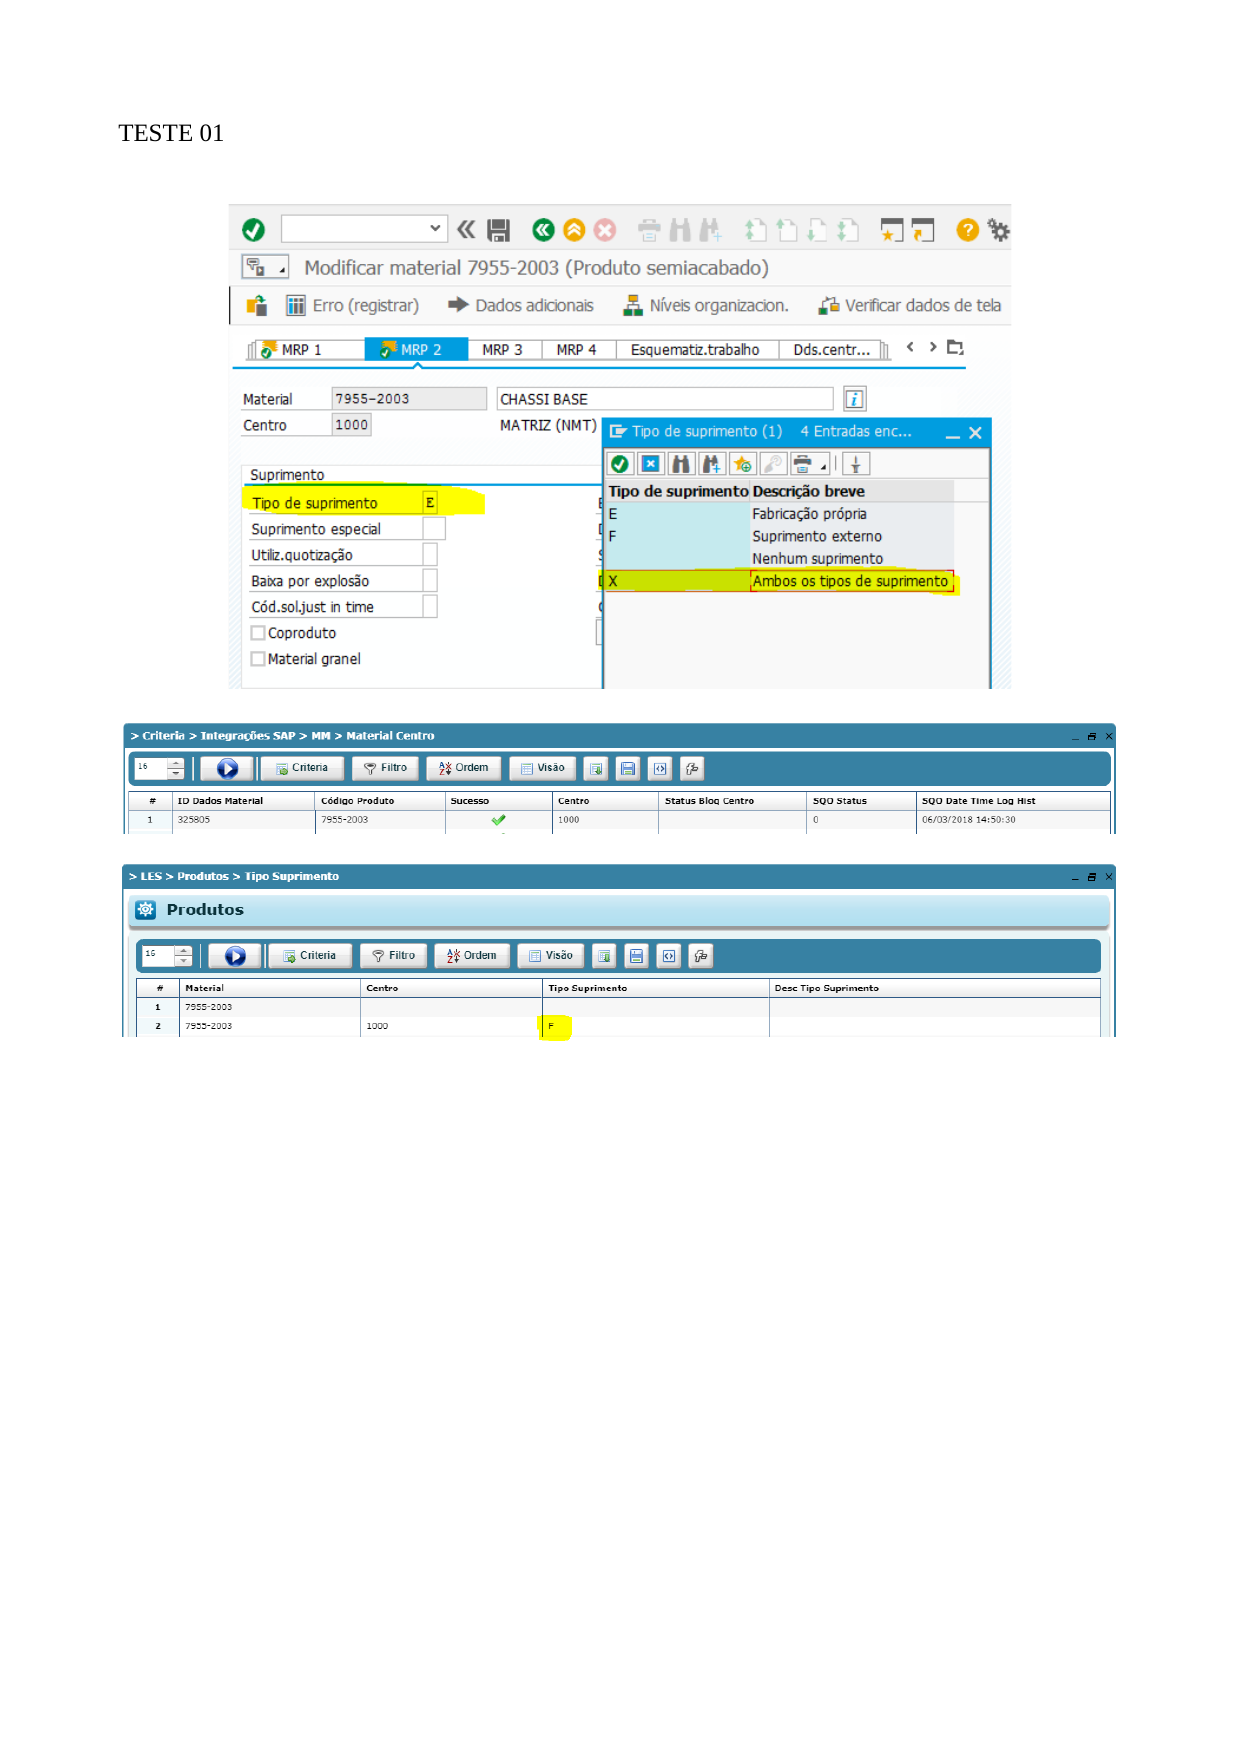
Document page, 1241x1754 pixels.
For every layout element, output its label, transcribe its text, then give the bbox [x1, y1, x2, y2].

picture [228, 204, 1012, 689]
picture [118, 862, 1123, 1041]
text TESTE 01 [118, 118, 1122, 147]
picture [118, 716, 1123, 834]
